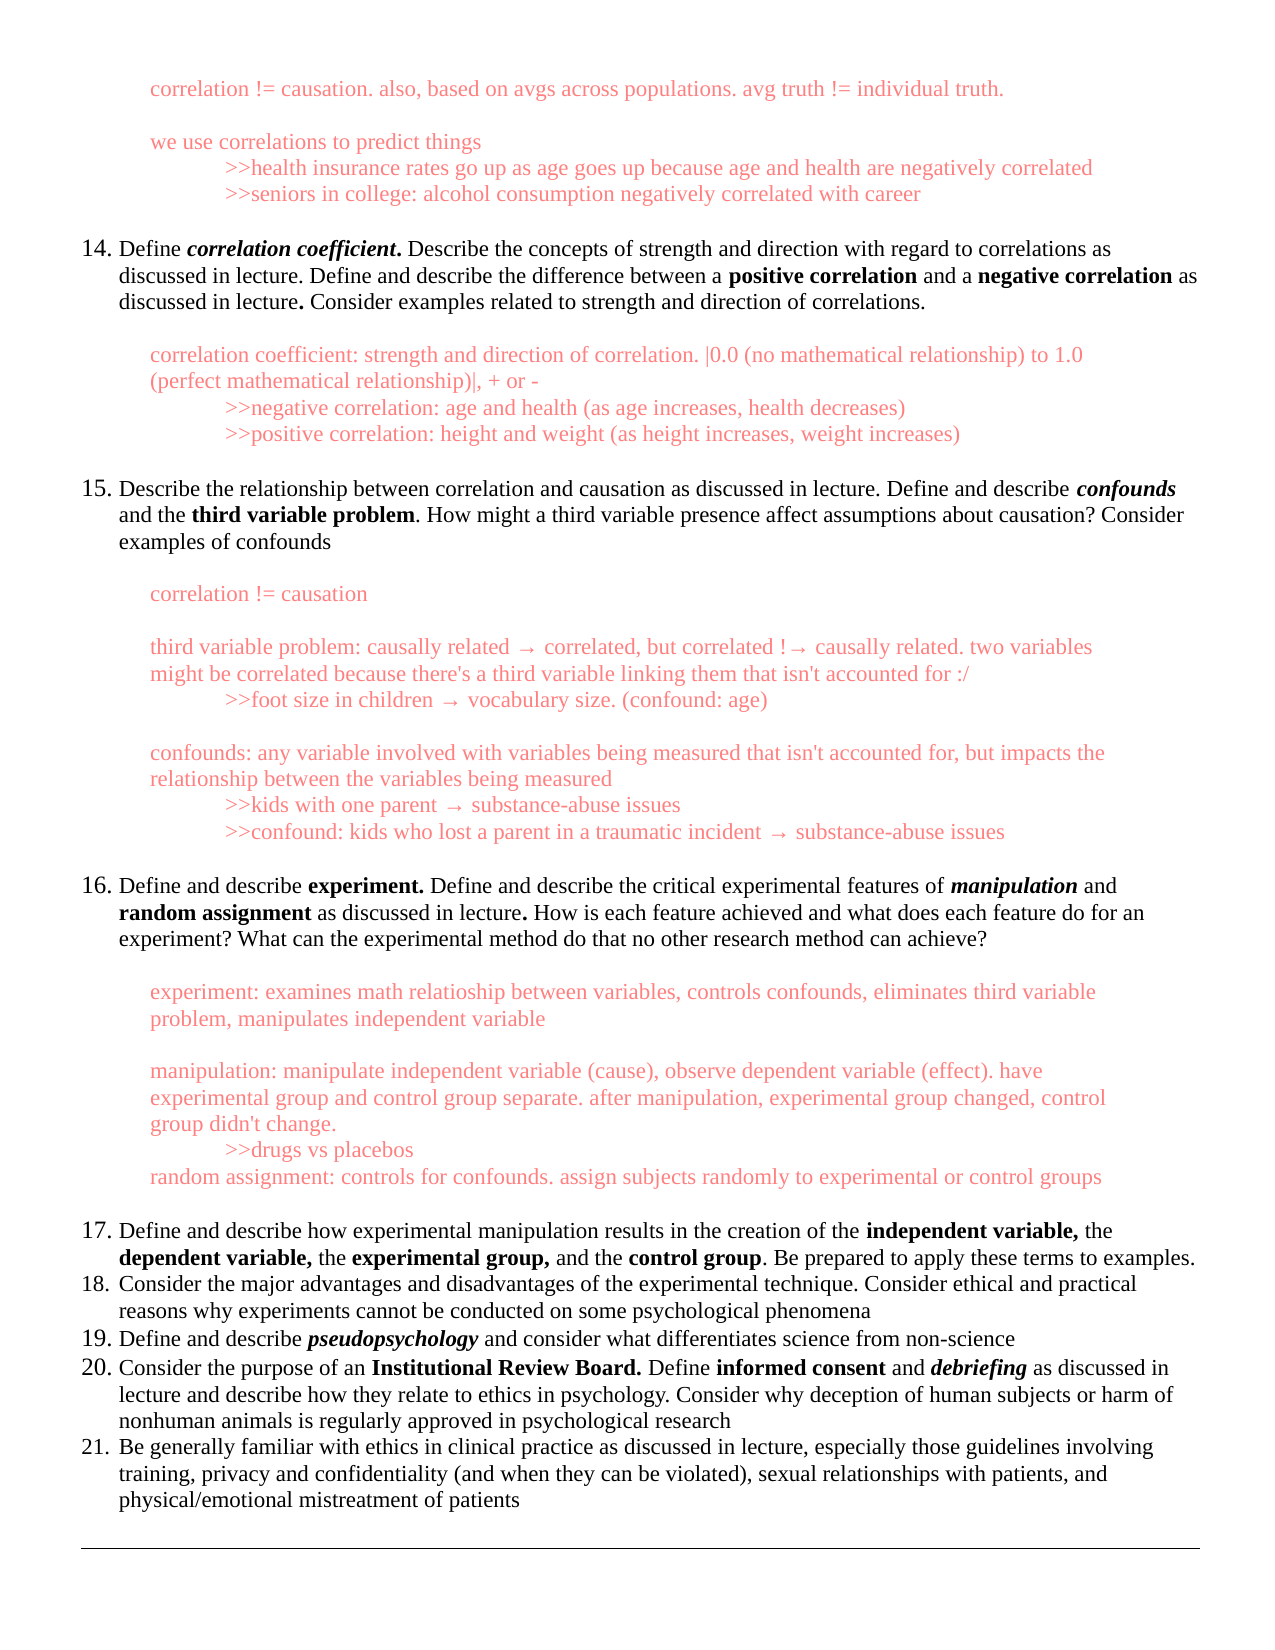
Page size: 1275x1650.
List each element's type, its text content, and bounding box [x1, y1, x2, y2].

text correlation != causation [150, 581, 1125, 607]
text we use correlations to predict things [150, 128, 1125, 154]
text >>confound: kids who lost a parent in a traumatic incident → substance-abuse issues [150, 818, 1125, 844]
list Define correlation coefficient. Describe the concepts of strength and direction with regard to correlations as discussed in lecture. Define and describe the difference between a positive correlation and a negative correlation as discussed in lecture. Consider examples related to strength and direction of correlations. [81, 233, 1200, 314]
list Consider the purpose of an Institutional Review Board. Define informed consent and debriefing as discussed in lecture and describe how they relate to ethics in psychology. Consider why deception of human subjects or harm of nonhuman animals is regularly approved in psychological research [81, 1352, 1200, 1433]
text confounds: any variable involved with variables being measured that isn't accounted for, but impacts the relationship between the variables being measured [150, 739, 1125, 791]
text >>seniors in college: alcohol consumption negatively correlated with career [150, 180, 1125, 207]
text >>positive correlation: height and weight (as height increases, weight increases) [150, 420, 1125, 446]
text manipulation: manipulate independent variable (cause), observe dependent variable (effect). have experimental group and control group separate. after manipulation, experimental group changed, control group didn't change. [150, 1057, 1125, 1136]
text random assignment: controls for confounds. assign subjects randomly to experimental or control groups [150, 1163, 1125, 1189]
text >>negative correlation: age and health (as age increases, health decreases) [150, 394, 1125, 420]
text correlation != causation. also, based on avgs across populations. avg truth != individual truth. [150, 75, 1125, 101]
list Describe the relationship between correlation and causation as discussed in lecture. Define and describe confounds and the third variable problem. How might a third variable presence affect assumptions about causation? Consider examples of confounds [81, 473, 1200, 554]
text >>kids with one parent → substance-abuse issues [150, 791, 1125, 818]
list Define and describe pseudopsychology and consider what differentiates science from non-science [81, 1323, 1200, 1352]
text >>drugs vs placebos [150, 1136, 1125, 1163]
list Define and describe how experimental manipulation results in the creation of the independent variable, the dependent variable, the experimental group, and the control group. Be prepared to apply these terms to examples. [81, 1215, 1200, 1271]
list Consider the major advantages and disadvantages of the experimental technique. Consider ethical and practical reasons why experiments cannot be conducted on some psychological phenomena [81, 1271, 1200, 1323]
text experiment: examines math relatioship between variables, controls confounds, eliminates third variable problem, manipulates independent variable [150, 978, 1125, 1031]
text >>health insurance rates go up as age goes up because age and health are negatively correlated [150, 154, 1125, 180]
list Be generally familiar with ethics in clinical practice as discussed in lecture, especially those guidelines involving training, privacy and confidentiality (and when they can be violated), sexual relationships with patients, and physical/emotional mistreatment of patients [81, 1433, 1200, 1512]
text >>foot size in children → vocabulary size. (confound: age) [150, 686, 1125, 712]
list Define and describe experiment. Define and describe the critical experimental features of manipulation and random assignment as discussed in lecture. How is each feature achieved and what does each feature do for an experiment? What can the experimental method do that no other research method can achieve? [81, 870, 1200, 952]
text correlation coefficient: strength and direction of correlation. |0.0 (no mathematical relationship) to 1.0 (perfect mathematical relationship)|, + or - [150, 341, 1125, 394]
text third variable problem: causally related → correlated, but correlated !→ causally related. two variables might be correlated because there's a third variable linking them that isn't accounted for :/ [150, 633, 1125, 686]
